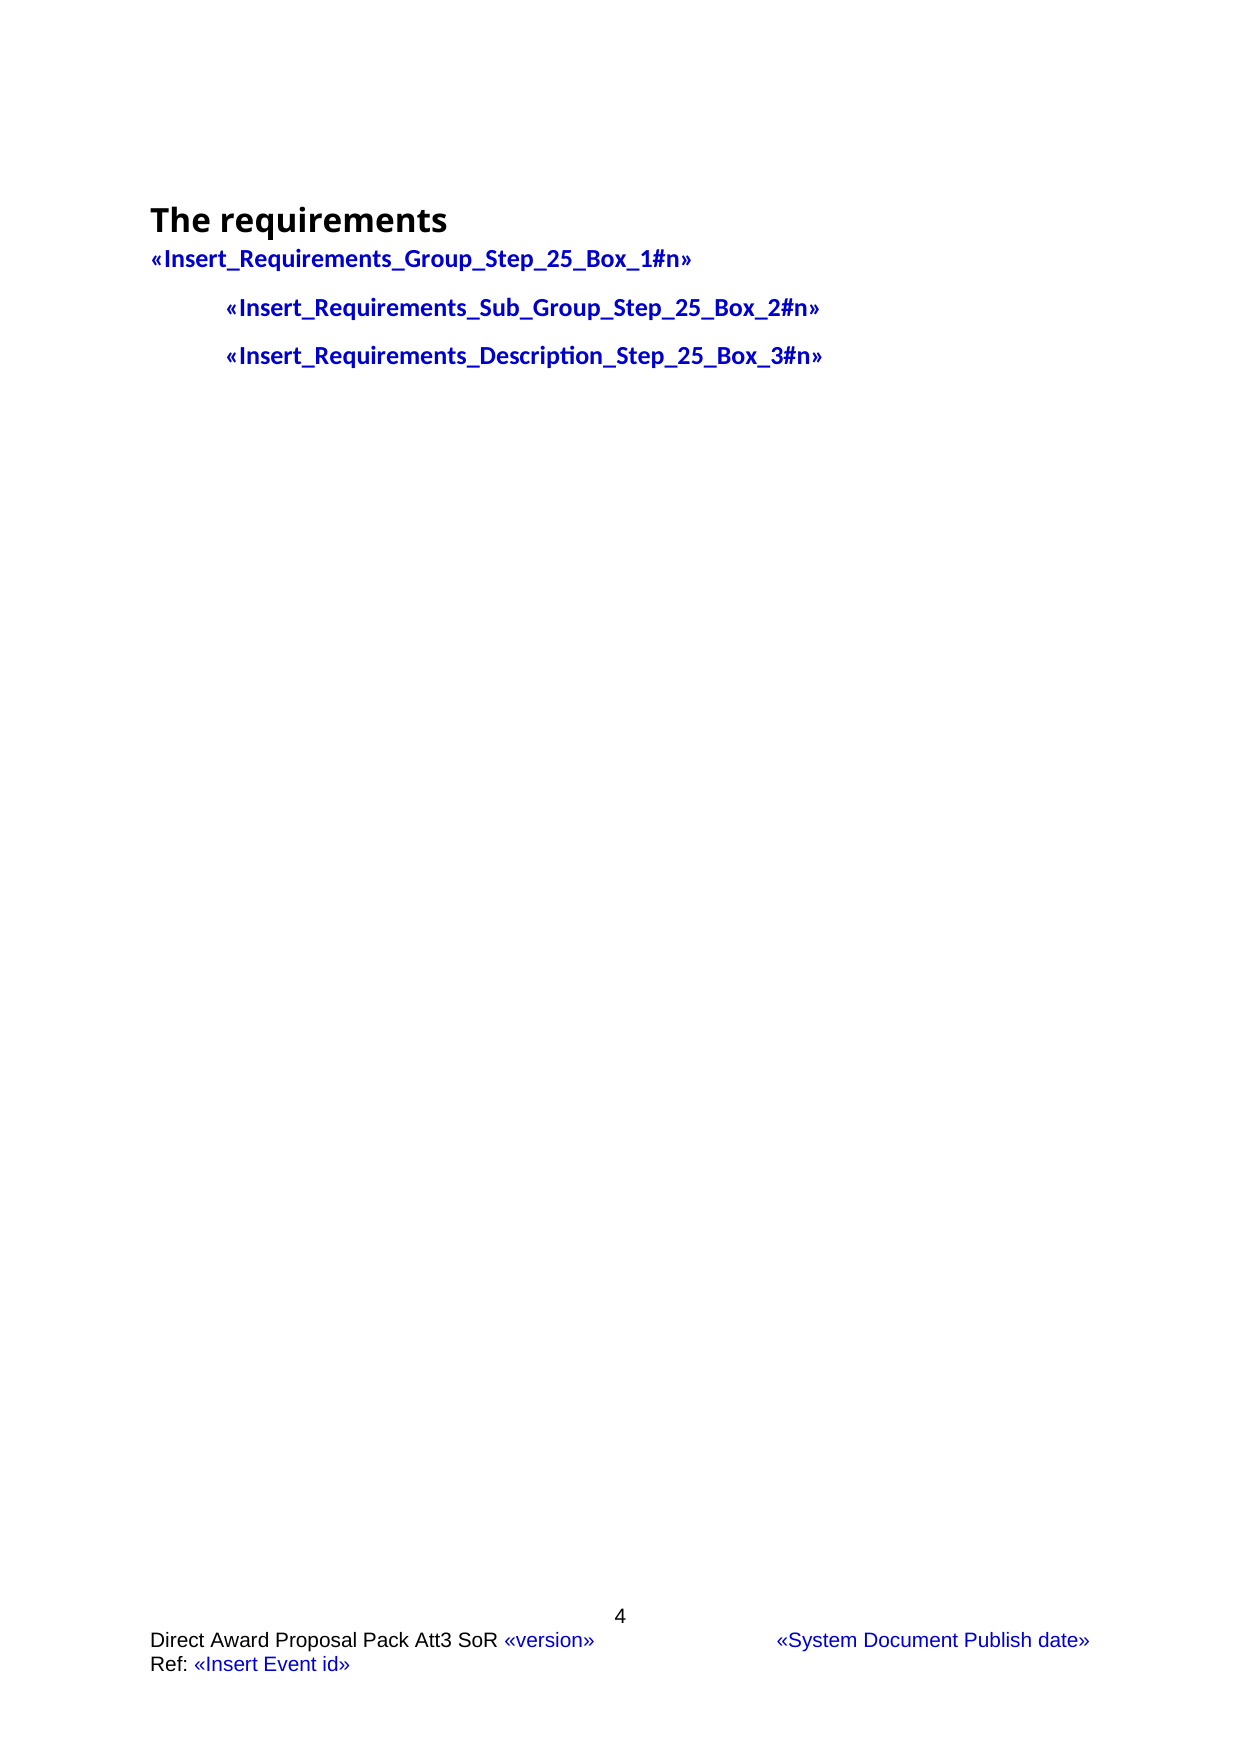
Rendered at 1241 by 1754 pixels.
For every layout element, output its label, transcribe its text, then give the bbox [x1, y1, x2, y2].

subtitle The requirements [150, 197, 1090, 242]
text «Insert_Requirements_Description_Step_25_Box_3#n» [150, 339, 1090, 371]
text «Insert_Requirements_Group_Step_25_Box_1#n» [150, 242, 1090, 274]
text «Insert_Requirements_Sub_Group_Step_25_Box_2#n» [150, 291, 1090, 322]
